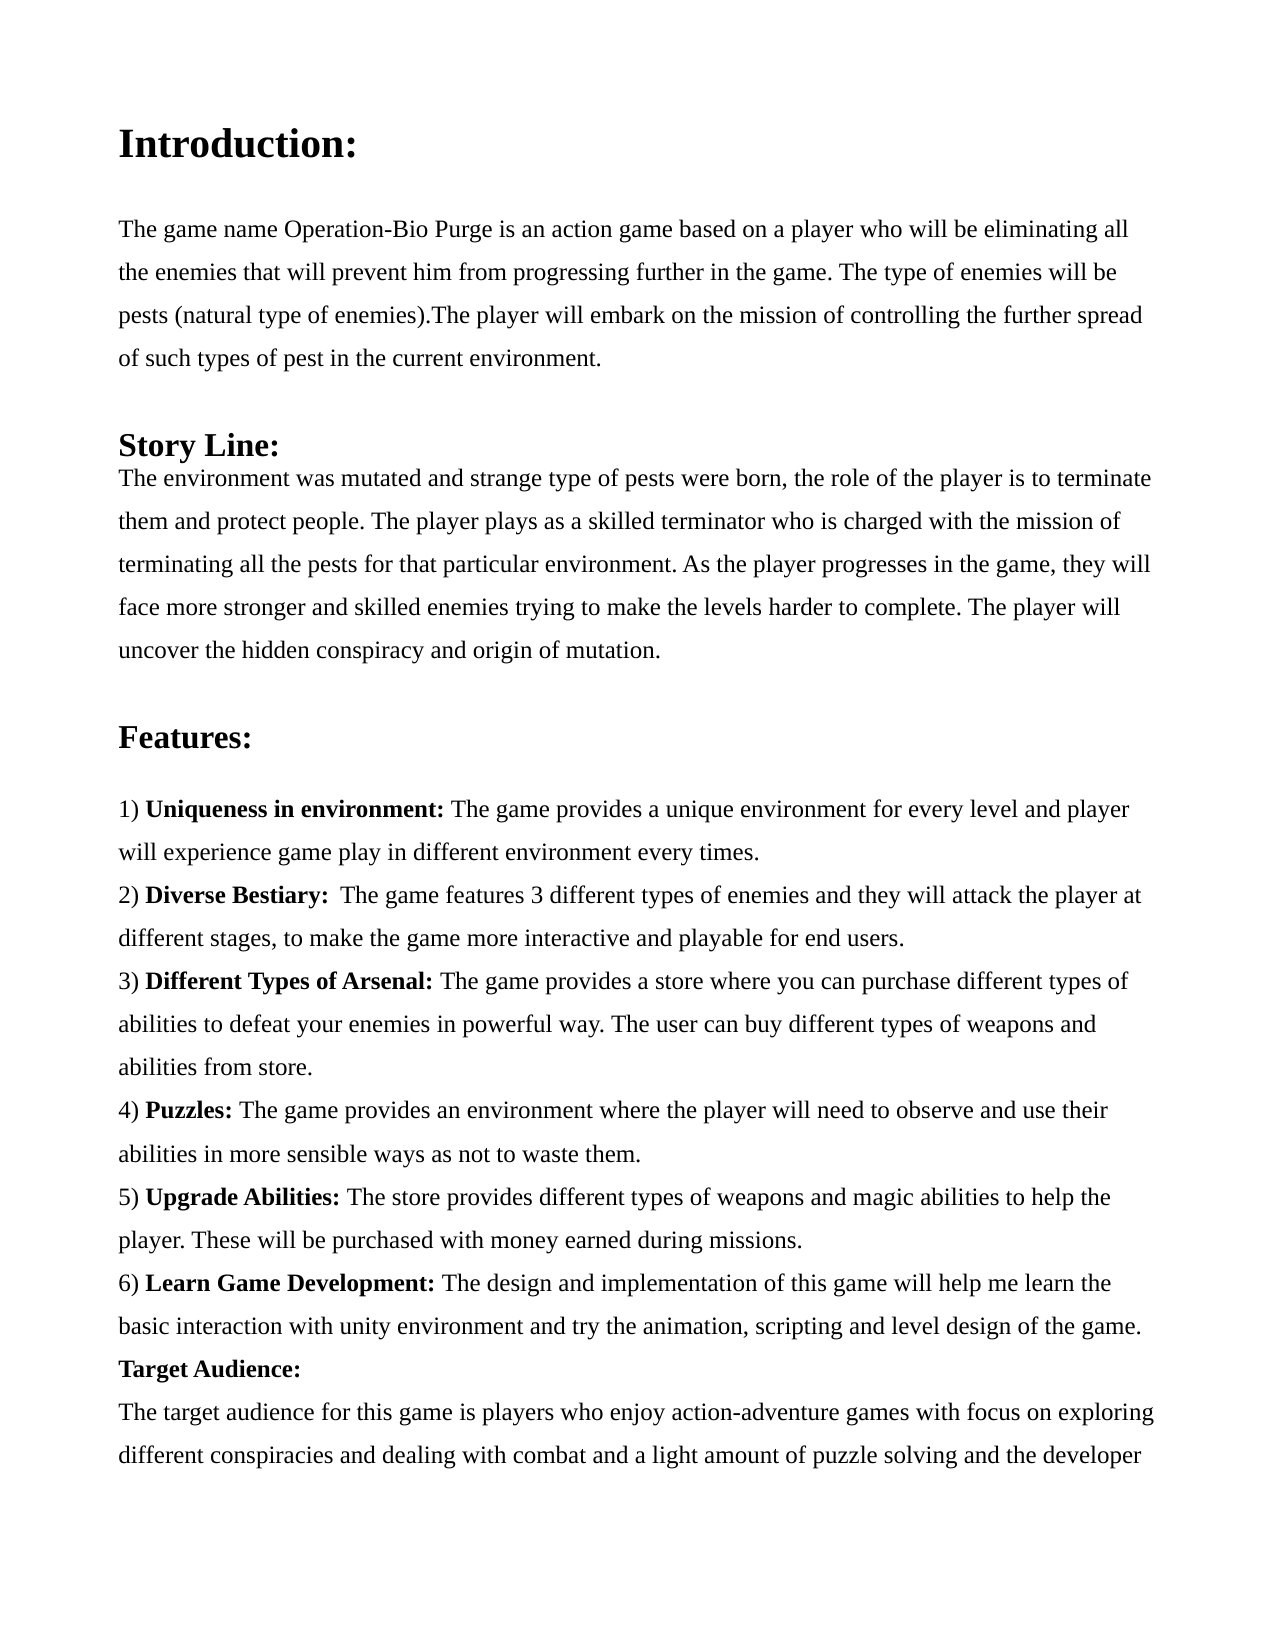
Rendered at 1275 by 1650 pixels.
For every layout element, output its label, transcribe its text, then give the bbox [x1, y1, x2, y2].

text 2) Diverse Bestiary: The game features 3 different types of enemies and they will attack the player at different stages, to make the game more interactive and playable for end users. [118, 880, 1157, 952]
text Features: [118, 717, 1157, 755]
text 5) Upgrade Abilities: The store provides different types of weapons and magic abilities to help the player. These will be purchased with money earned during missions. [118, 1182, 1157, 1254]
text The target audience for this game is players who enjoy action-adventure games with focus on exploring different conspiracies and dealing with combat and a light amount of puzzle solving and the developer [118, 1397, 1157, 1469]
text Target Audience: [118, 1354, 1157, 1383]
text 1) Uniqueness in environment: The game provides a unique environment for every level and player will experience game play in different environment every times. [118, 794, 1157, 866]
text Story Line: [118, 425, 1157, 463]
text Introduction: [118, 118, 1157, 166]
text The game name Operation-Bio Purge is an action game based on a player who will be eliminating all the enemies that will prevent him from progressing further in the game. The type of enemies will be pests (natural type of enemies).The player will embark on the mission of controlling the further spread of such types of pest in the current environment. [118, 214, 1157, 372]
text The environment was mutated and strange type of pests were born, the role of the player is to terminate them and protect people. The player plays as a skilled terminator who is charged with the mission of terminating all the pests for that particular environment. As the player progresses in the game, they will face more stronger and skilled enemies trying to make the levels harder to complete. The player will uncover the hidden conspiracy and origin of mutation. [118, 463, 1157, 664]
text 6) Learn Game Development: The design and implementation of this game will help me learn the basic interaction with unity environment and try the animation, scripting and level design of the game. [118, 1268, 1157, 1340]
text 4) Puzzles: The game provides an environment where the player will need to observe and use their abilities in more sensible ways as not to waste them. [118, 1096, 1157, 1167]
text 3) Different Types of Arsenal: The game provides a store where you can purchase different types of abilities to defeat your enemies in powerful way. The user can buy different types of weapons and abilities from store. [118, 966, 1157, 1081]
